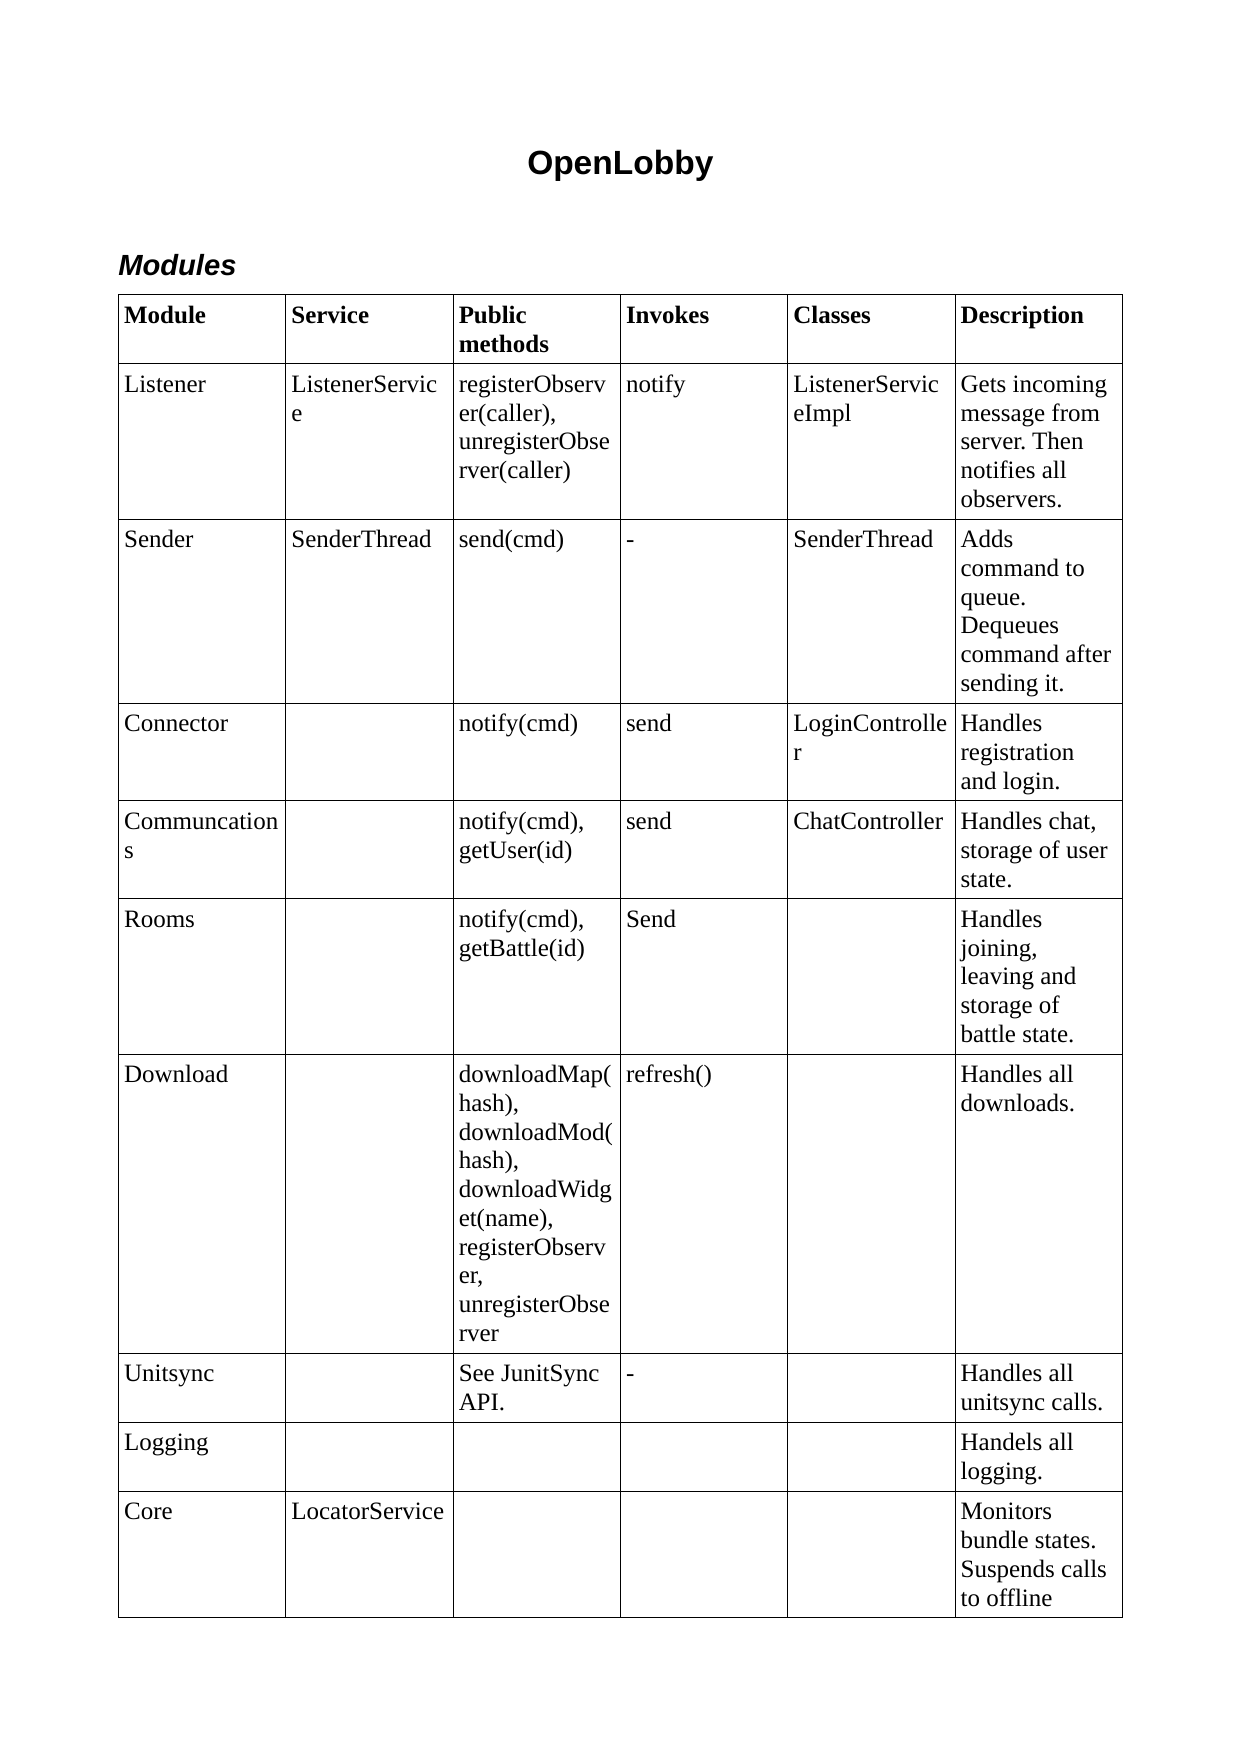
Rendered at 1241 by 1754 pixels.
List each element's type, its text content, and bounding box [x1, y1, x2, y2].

table_cell [788, 1423, 955, 1491]
table_header Public methods [454, 295, 620, 363]
table_cell Core [119, 1492, 285, 1617]
table_cell downloadMap(hash), downloadMod(hash), downloadWidget(name), registerObserver, unregisterObserver [454, 1055, 620, 1352]
table_cell See JunitSync API. [454, 1354, 620, 1422]
table_cell send [621, 801, 787, 898]
table_cell Handles all downloads. [956, 1055, 1122, 1352]
table_cell Handles registration and login. [956, 704, 1122, 800]
table_cell - [621, 1354, 787, 1422]
table_cell [286, 1423, 453, 1491]
table_header Invokes [621, 295, 787, 363]
table_cell SenderThread [286, 520, 453, 702]
subtitle OpenLobby [118, 143, 1122, 182]
table_cell [621, 1492, 787, 1617]
table_cell Send [621, 899, 787, 1053]
table_cell Listener [119, 364, 285, 518]
table_cell Communcations [119, 801, 285, 898]
table_cell registerObserver(caller), unregisterObserver(caller) [454, 364, 620, 518]
table_cell [454, 1492, 620, 1617]
table_cell refresh() [621, 1055, 787, 1352]
table_cell ListenerServiceImpl [788, 364, 955, 518]
table_cell [286, 704, 453, 800]
table_cell notify(cmd), getUser(id) [454, 801, 620, 898]
table_cell [286, 899, 453, 1053]
table_cell Gets incoming message from server. Then notifies all observers. [956, 364, 1122, 518]
table_cell [788, 899, 955, 1053]
table_cell notify(cmd) [454, 704, 620, 800]
table_header Service [286, 295, 453, 363]
table_cell Adds command to queue. Dequeues command after sending it. [956, 520, 1122, 702]
table_cell Logging [119, 1423, 285, 1491]
table_cell Handles chat, storage of user state. [956, 801, 1122, 898]
table_header Module [119, 295, 285, 363]
table_cell Unitsync [119, 1354, 285, 1422]
table_cell - [621, 520, 787, 702]
table_cell Sender [119, 520, 285, 702]
table_cell [454, 1423, 620, 1491]
table_cell ListenerService [286, 364, 453, 518]
table_cell [788, 1354, 955, 1422]
table_cell [286, 801, 453, 898]
table_cell send(cmd) [454, 520, 620, 702]
table_cell [286, 1055, 453, 1352]
table_cell LocatorService [286, 1492, 453, 1617]
table_cell Download [119, 1055, 285, 1352]
subtitle Modules [118, 248, 1122, 282]
table_cell Handles joining, leaving and storage of battle state. [956, 899, 1122, 1053]
table_header Classes [788, 295, 955, 363]
table_cell LoginController [788, 704, 955, 800]
table_cell ChatController [788, 801, 955, 898]
table_cell Handels all logging. [956, 1423, 1122, 1491]
table_cell notify(cmd), getBattle(id) [454, 899, 620, 1053]
table_cell [788, 1492, 955, 1617]
table_cell send [621, 704, 787, 800]
table_cell Connector [119, 704, 285, 800]
table_cell Rooms [119, 899, 285, 1053]
table_cell Monitors bundle states. Suspends calls to offline [956, 1492, 1122, 1617]
table_cell Handles all unitsync calls. [956, 1354, 1122, 1422]
table_header Description [956, 295, 1122, 363]
table_cell [286, 1354, 453, 1422]
table_cell [788, 1055, 955, 1352]
table_cell SenderThread [788, 520, 955, 702]
table_cell [621, 1423, 787, 1491]
table_cell notify [621, 364, 787, 518]
